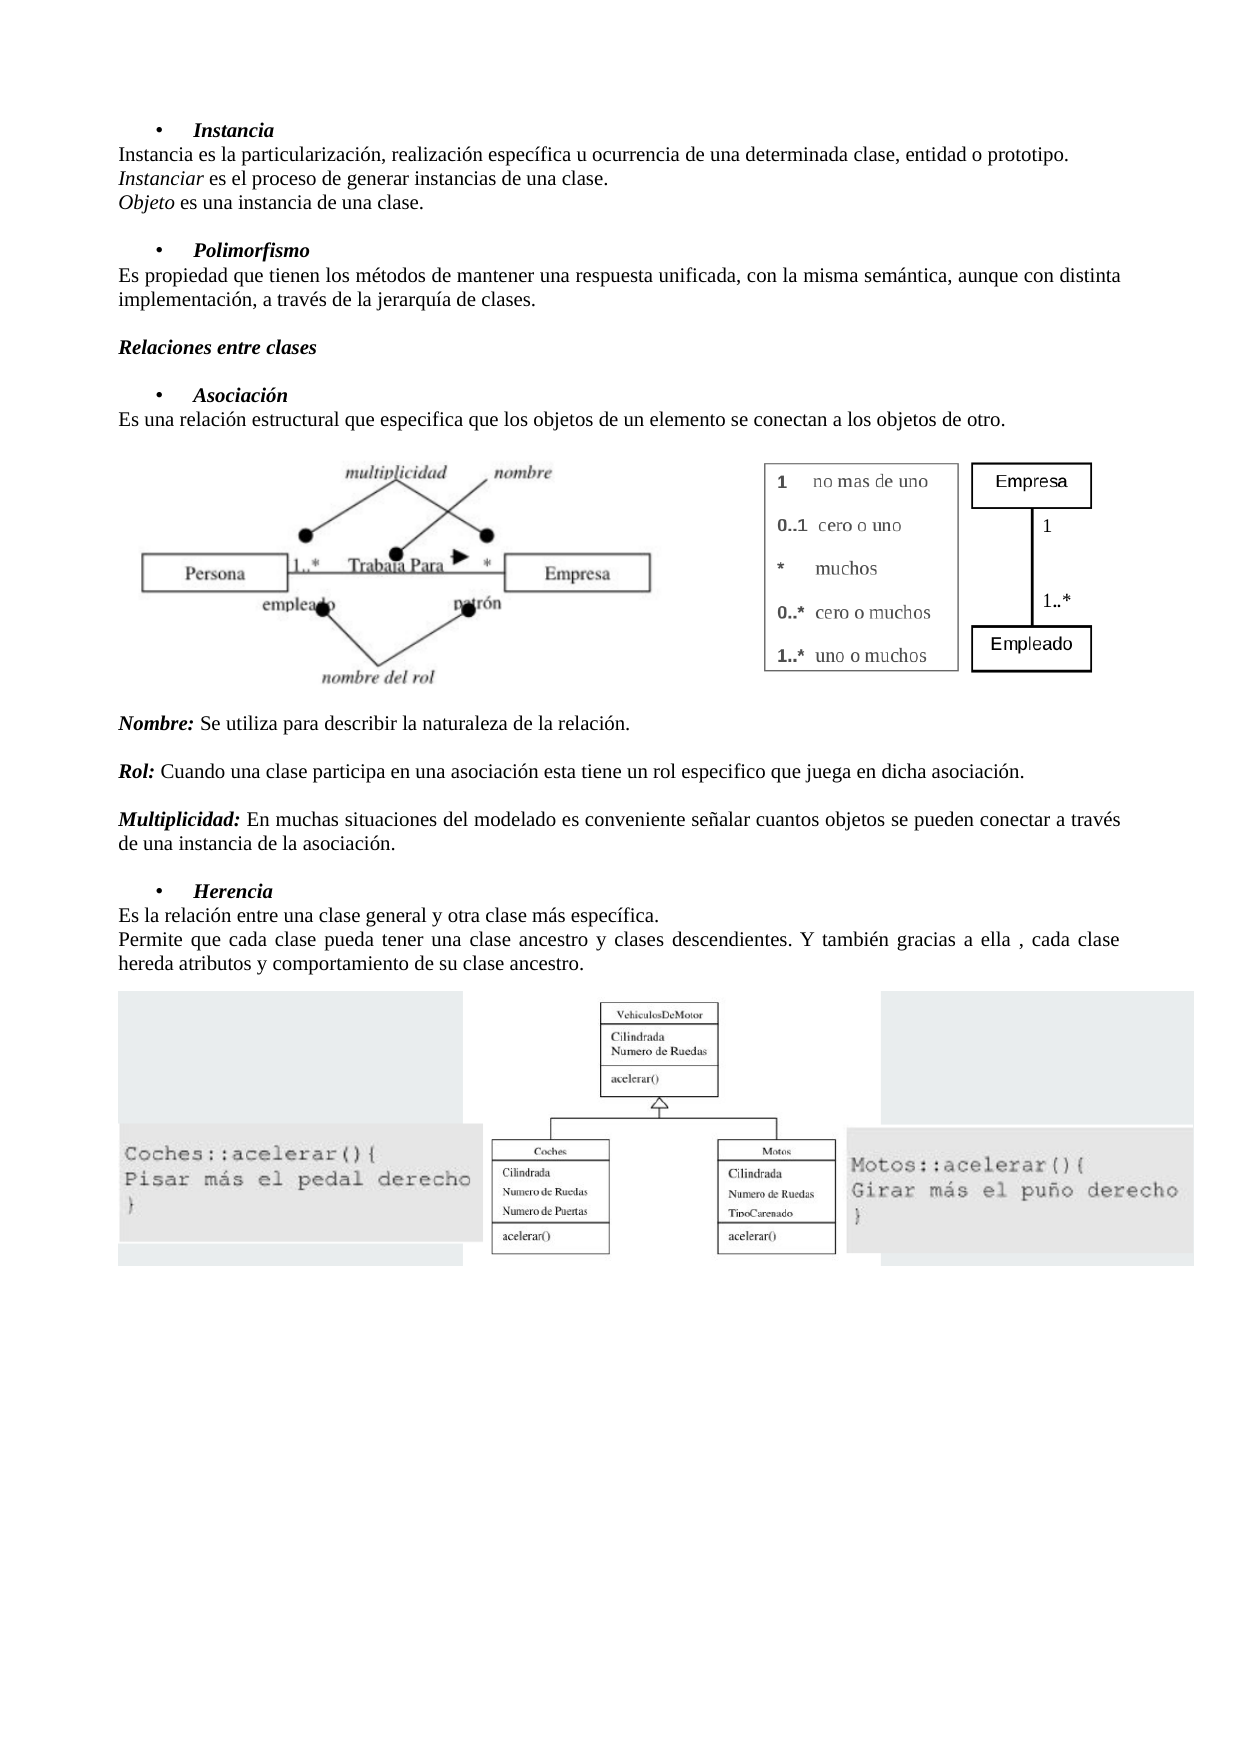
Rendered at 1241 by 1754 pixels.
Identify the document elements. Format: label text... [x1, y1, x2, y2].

picture [118, 991, 1194, 1266]
text Nombre: Se utiliza para describir la naturaleza de la relación. [118, 711, 1122, 735]
text Instanciar es el proceso de generar instancias de una clase. [118, 166, 1122, 190]
list Polimorfismo [156, 238, 1122, 262]
list Herencia [156, 879, 1122, 903]
text Instancia es la particularización, realización específica u ocurrencia de una determinada clase, entidad o prototipo. [118, 142, 1122, 166]
text Es propiedad que tienen los métodos de mantener una respuesta unificada, con la misma semántica, aunque con distinta implementación, a través de la jerarquía de clases. [118, 262, 1122, 311]
text Rol: Cuando una clase participa en una asociación esta tiene un rol especifico que juega en dicha asociación. [118, 759, 1122, 783]
picture [121, 450, 671, 687]
text Relaciones entre clases [118, 335, 1122, 359]
text Permite que cada clase pueda tener una clase ancestro y clases descendientes. Y también gracias a ella , cada clase hereda atributos y comportamiento de su clase ancestro. [118, 927, 1122, 975]
text Es la relación entre una clase general y otra clase más específica. [118, 903, 1122, 927]
text Es una relación estructural que especifica que los objetos de un elemento se conectan a los objetos de otro. [118, 407, 1122, 431]
list Instancia [156, 118, 1122, 142]
picture [758, 459, 1097, 679]
text Multiplicidad: En muchas situaciones del modelado es conveniente señalar cuantos objetos se pueden conectar a través de una instancia de la asociación. [118, 807, 1122, 855]
list Asociación [156, 383, 1122, 407]
text Objeto es una instancia de una clase. [118, 190, 1122, 214]
